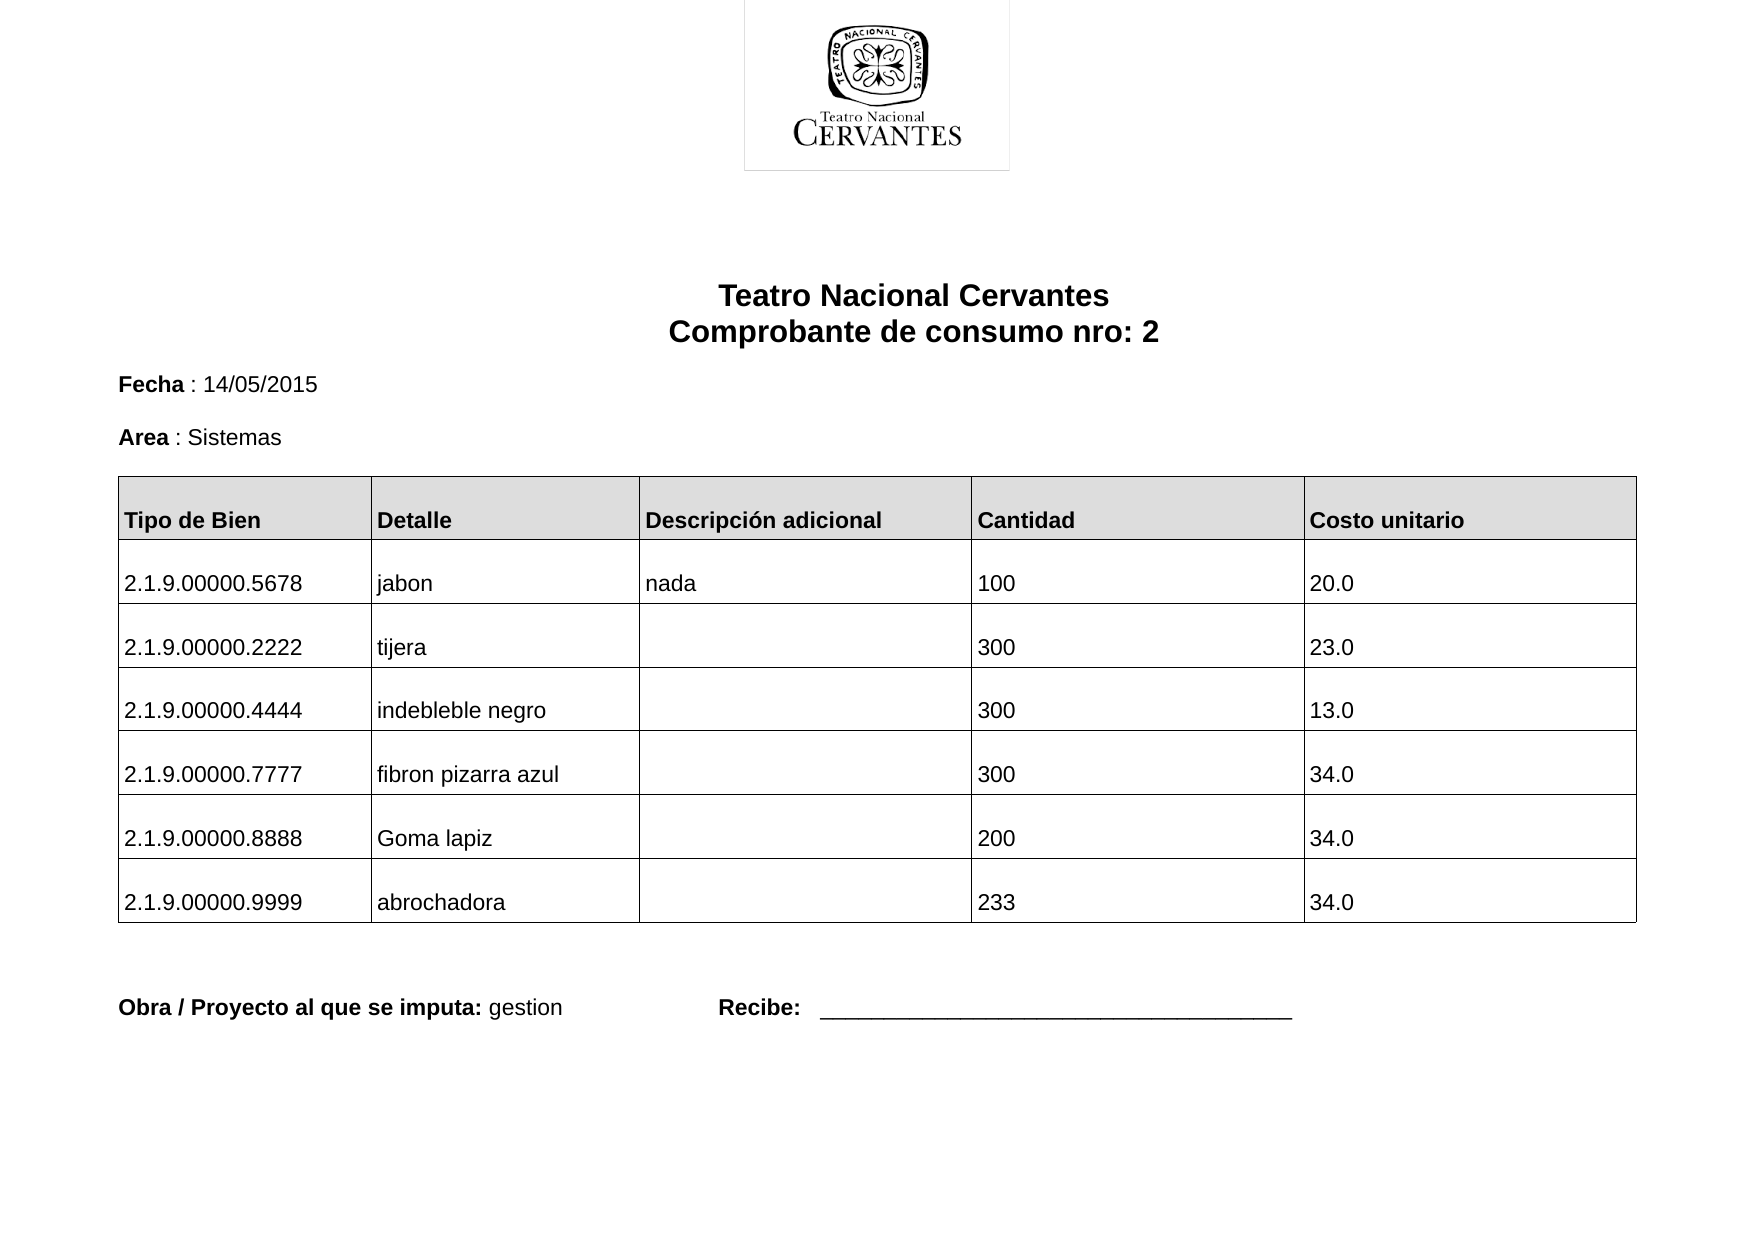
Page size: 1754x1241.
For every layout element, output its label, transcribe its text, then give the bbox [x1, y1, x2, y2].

table_cell tijera [372, 604, 639, 667]
table_cell 2.1.9.00000.5678 [119, 540, 371, 603]
table_cell 34.0 [1305, 731, 1636, 794]
table_cell 20.0 [1305, 540, 1636, 603]
table_cell nada [640, 540, 971, 603]
table_cell [640, 604, 971, 667]
table_cell 2.1.9.00000.2222 [119, 604, 371, 667]
table_cell indebleble negro [372, 668, 639, 730]
table_cell [640, 668, 971, 730]
table_cell 2.1.9.00000.9999 [119, 859, 371, 922]
text Fecha : 14/05/2015 [118, 371, 1636, 397]
table_header Tipo de Bien [119, 477, 371, 539]
table_header Detalle [372, 477, 639, 539]
table_cell 2.1.9.00000.7777 [119, 731, 371, 794]
table_cell 2.1.9.00000.4444 [119, 668, 371, 730]
table_cell [640, 859, 971, 922]
table_cell Goma lapiz [372, 795, 639, 858]
table_cell abrochadora [372, 859, 639, 922]
table_cell fibron pizarra azul [372, 731, 639, 794]
table_cell [640, 731, 971, 794]
table_cell 300 [972, 604, 1304, 667]
table_cell jabon [372, 540, 639, 603]
table_cell 23.0 [1305, 604, 1636, 667]
table_cell 100 [972, 540, 1304, 603]
table_header Costo unitario [1305, 477, 1636, 539]
table_cell 233 [972, 859, 1304, 922]
table_cell [640, 795, 971, 858]
table_header Descripción adicional [640, 477, 971, 539]
table_cell 34.0 [1305, 795, 1636, 858]
table_cell 200 [972, 795, 1304, 858]
text Obra / Proyecto al que se imputa: gestion Recibe: _____________________________________ [118, 994, 1636, 1020]
table_header Cantidad [972, 477, 1304, 539]
table_cell 300 [972, 731, 1304, 794]
table_cell 13.0 [1305, 668, 1636, 730]
table_cell 34.0 [1305, 859, 1636, 922]
table_cell 300 [972, 668, 1304, 730]
picture [744, 0, 1010, 171]
text Teatro Nacional Cervantes [118, 277, 1636, 313]
table_cell 2.1.9.00000.8888 [119, 795, 371, 858]
text Comprobante de consumo nro: 2 [118, 313, 1636, 349]
text Area : Sistemas [118, 423, 1636, 450]
